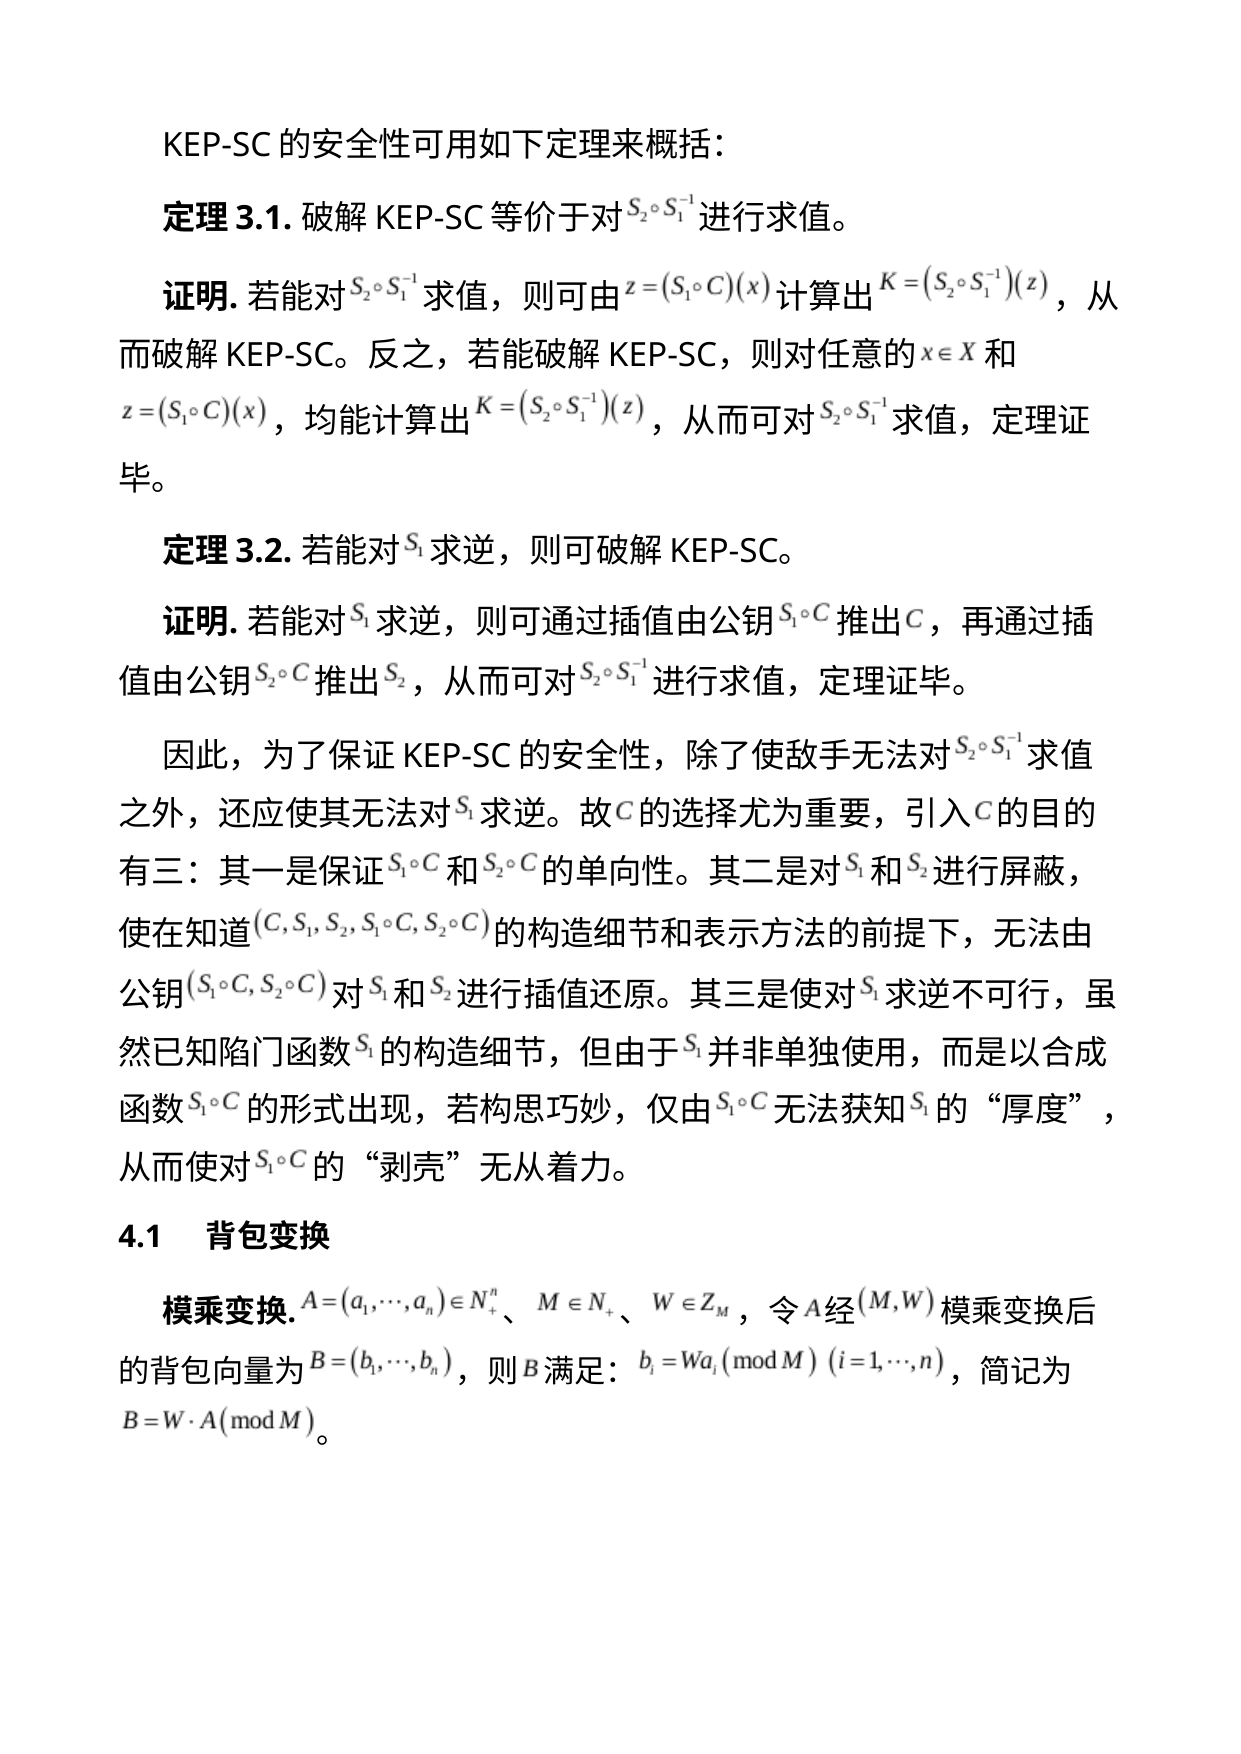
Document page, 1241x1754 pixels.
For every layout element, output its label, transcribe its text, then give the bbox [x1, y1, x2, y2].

picture [533, 1285, 620, 1323]
picture [384, 846, 446, 884]
picture [346, 595, 375, 634]
picture [816, 391, 892, 433]
picture [799, 1294, 825, 1323]
picture [577, 652, 652, 694]
picture [346, 267, 422, 309]
picture [917, 336, 985, 367]
picture [841, 846, 870, 884]
picture [380, 655, 411, 694]
picture [906, 1084, 935, 1122]
picture [518, 1354, 544, 1383]
text 证明. 若能对求逆，则可通过插值由公钥推出，再通过插值由公钥推出，从而可对进行求值，定理证毕。 [118, 595, 1122, 703]
picture [184, 1084, 246, 1122]
picture [118, 390, 272, 433]
picture [650, 1285, 737, 1323]
picture [451, 788, 480, 826]
picture [902, 603, 928, 634]
picture [971, 796, 997, 826]
picture [365, 968, 394, 1007]
picture [623, 188, 699, 230]
picture [875, 261, 1054, 309]
picture [951, 727, 1027, 768]
picture [612, 796, 638, 826]
picture [351, 1026, 380, 1064]
picture [305, 1340, 456, 1383]
picture [903, 846, 933, 884]
picture [251, 1142, 313, 1180]
picture [712, 1084, 774, 1122]
text 定理3.2. 若能对求逆，则可破解KEP-SC。 [118, 524, 1122, 572]
text 模乘变换.、、，令经模乘变换后的背包向量为，则满足：，简记为。 [118, 1280, 1122, 1452]
picture [118, 1400, 317, 1443]
picture [856, 968, 885, 1007]
picture [636, 1340, 948, 1383]
picture [426, 968, 457, 1007]
text KEP-SC的安全性可用如下定理来概括： [118, 118, 1122, 167]
picture [775, 595, 836, 634]
text 定理3.1. 破解KEP-SC等价于对进行求值。 [118, 189, 1122, 239]
picture [251, 902, 494, 945]
text 4.1 背包变换 [118, 1211, 1122, 1257]
picture [401, 525, 429, 563]
picture [479, 846, 542, 884]
picture [184, 964, 332, 1007]
picture [679, 1026, 708, 1064]
picture [251, 655, 314, 694]
picture [471, 385, 650, 433]
picture [621, 266, 775, 309]
picture [855, 1280, 940, 1323]
text 证明. 若能对求值，则可由计算出，从而破解KEP-SC。反之，若能破解KEP-SC，则对任意的和，均能计算出，从而可对求值，定理证毕。 [118, 261, 1122, 500]
picture [296, 1280, 503, 1323]
text 因此，为了保证KEP-SC的安全性，除了使敌手无法对求值之外，还应使其无法对求逆。故的选择尤为重要，引入的目的有三：其一是保证和的单向性。其二是对和进行屏蔽，使在知道的构造细节和表示方法的前提下，无法由公钥对和进行插值还原。其三是使对求逆不可行，虽然已知陷门函数的构造细节，但由于并非单独使用，而是以合成函数的形式出现，若构思巧妙，仅由无法获知的“厚度”，从而使对的“剥壳”无从着力。 [118, 727, 1122, 1189]
